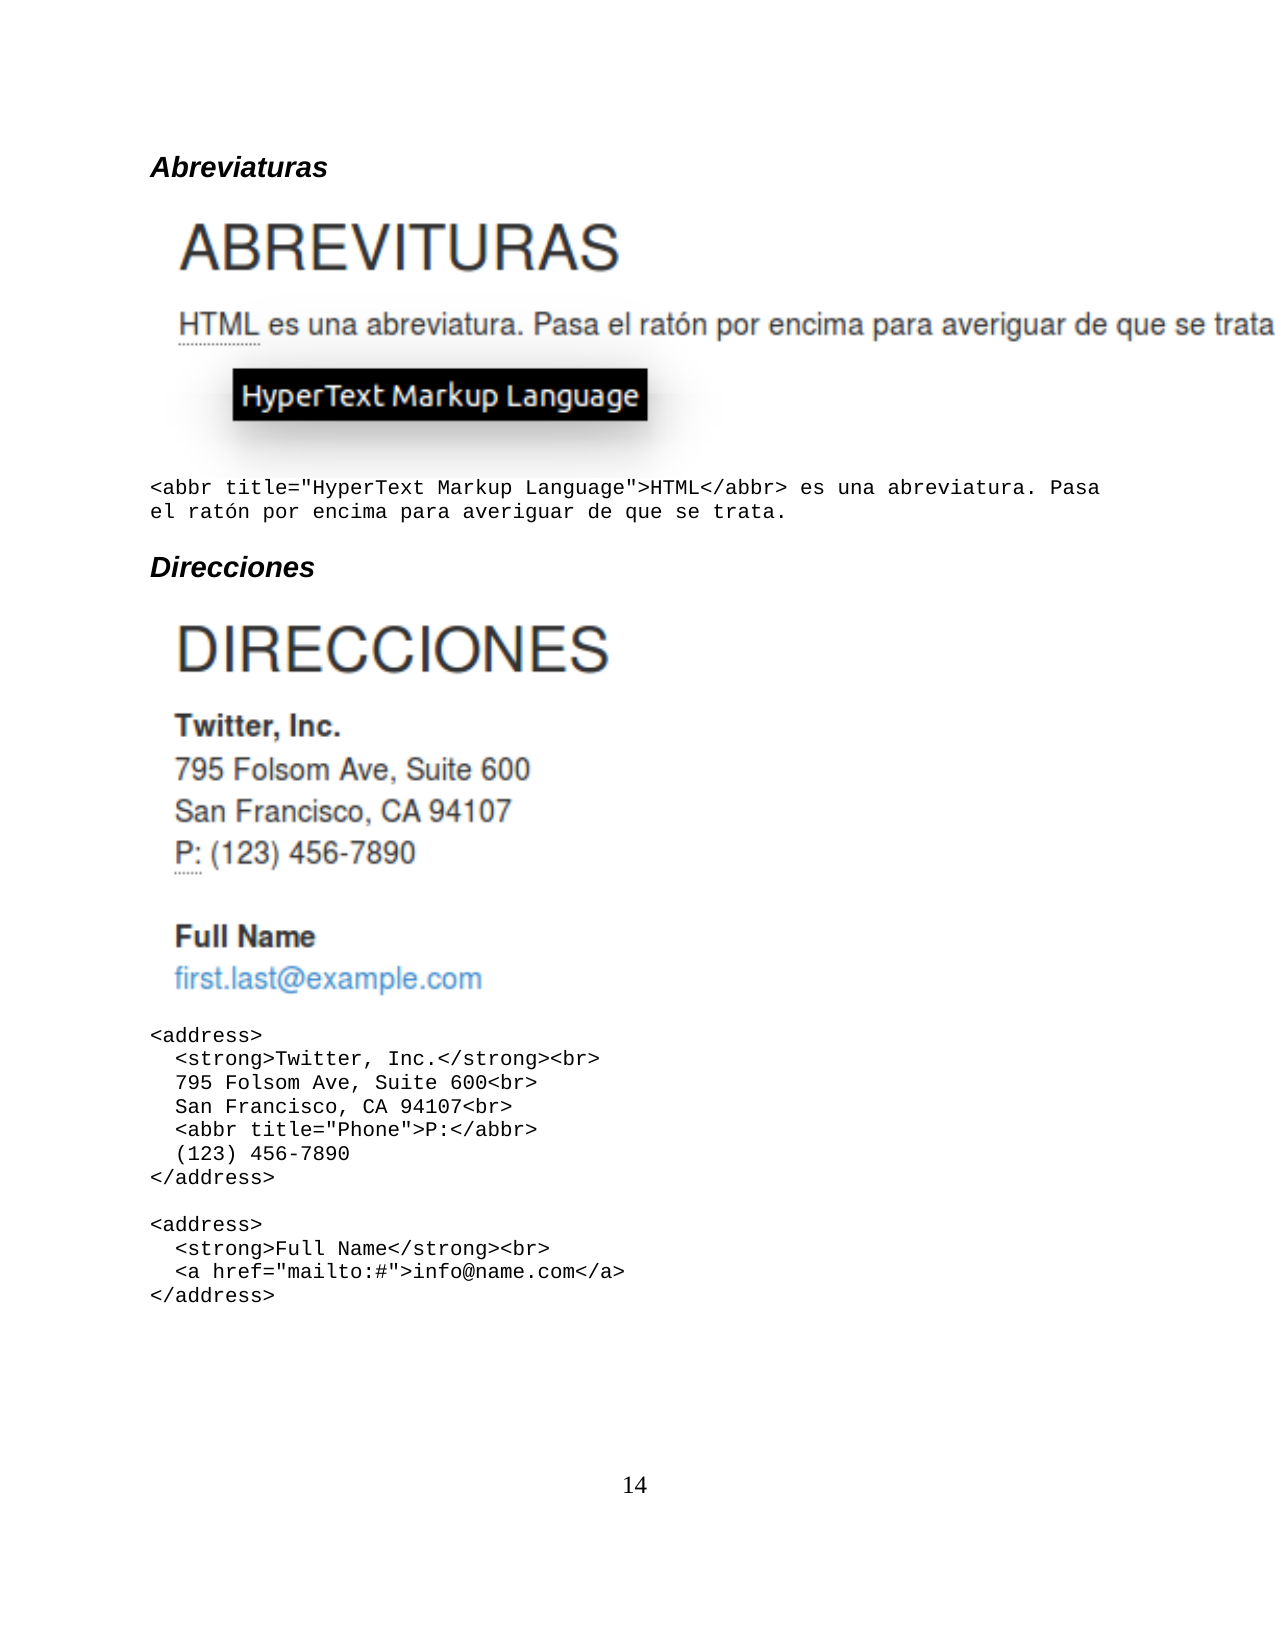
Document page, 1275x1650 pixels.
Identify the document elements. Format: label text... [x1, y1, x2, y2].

subtitle Abreviaturas [150, 150, 1125, 183]
text <abbr title="Phone">P:</abbr> [150, 1119, 1125, 1143]
text </address> [150, 1285, 1125, 1308]
text <address> [150, 1214, 1125, 1238]
text (123) 456-7890 [150, 1143, 1125, 1167]
text </address> [150, 1167, 1125, 1190]
subtitle Direcciones [150, 549, 1125, 583]
text <address> [150, 1025, 1125, 1048]
picture [150, 595, 642, 1025]
text <a href="mailto:#">info@name.com</a> [150, 1261, 1125, 1285]
text <strong>Full Name</strong><br> [150, 1238, 1125, 1261]
picture [150, 196, 1275, 478]
text 795 Folsom Ave, Suite 600<br> [150, 1072, 1125, 1096]
text <strong>Twitter, Inc.</strong><br> [150, 1048, 1125, 1072]
text <abbr title="HyperText Markup Language">HTML</abbr> es una abreviatura. Pasa el ratón por encima para averiguar de que se trata. [150, 478, 1125, 524]
text San Francisco, CA 94107<br> [150, 1096, 1125, 1119]
